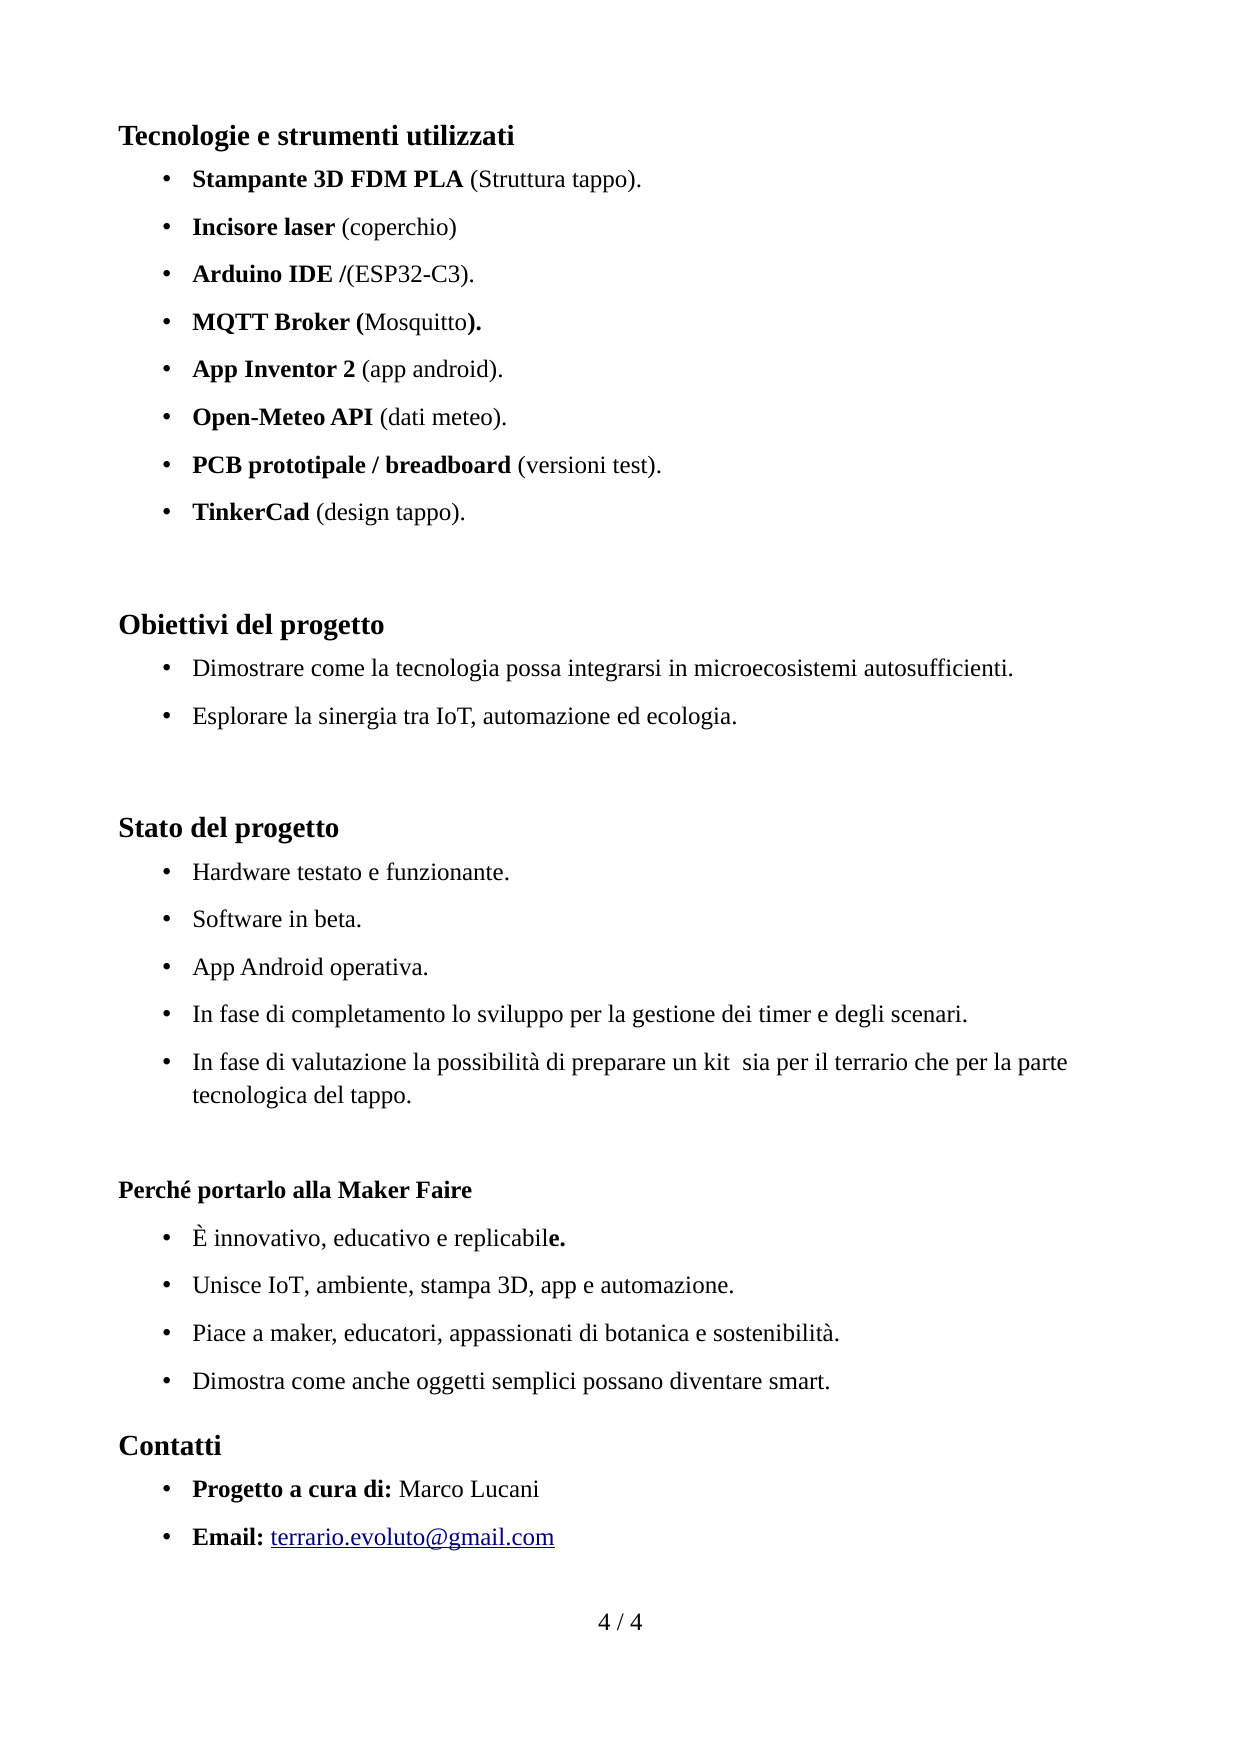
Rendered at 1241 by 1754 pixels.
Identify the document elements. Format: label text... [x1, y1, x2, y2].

list In fase di valutazione la possibilità di preparare un kit sia per il terrario che per la parte tecnologica del tappo. [162, 1047, 1122, 1109]
list Progetto a cura di: Marco Lucani [162, 1474, 1122, 1503]
list Incisore laser (coperchio) [162, 212, 1122, 241]
list Esplorare la sinergia tra IoT, automazione ed ecologia. [162, 701, 1122, 729]
list Email: terrario.evoluto@gmail.com [162, 1522, 1122, 1550]
subtitle Tecnologie e strumenti utilizzati [118, 118, 1122, 152]
list Dimostra come anche oggetti semplici possano diventare smart. [162, 1366, 1122, 1394]
subtitle Contatti [118, 1428, 1122, 1461]
subtitle Obiettivi del progetto [118, 607, 1122, 641]
list Hardware testato e funzionante. [162, 857, 1122, 885]
subtitle Stato del progetto [118, 811, 1122, 844]
list Arduino IDE /(ESP32-C3). [162, 259, 1122, 288]
list Dimostrare come la tecnologia possa integrarsi in microecosistemi autosufficienti. [162, 653, 1122, 682]
text Perché portarlo alla Maker Faire [118, 1175, 1122, 1204]
list MQTT Broker (Mosquitto). [162, 307, 1122, 336]
list Unisce IoT, ambiente, stampa 3D, app e automazione. [162, 1271, 1122, 1299]
list App Inventor 2 (app android). [162, 354, 1122, 383]
list Software in beta. [162, 904, 1122, 933]
list In fase di completamento lo sviluppo per la gestione dei timer e degli scenari. [162, 999, 1122, 1028]
list PCB prototipale / breadboard (versioni test). [162, 450, 1122, 478]
list Piace a maker, educatori, appassionati di botanica e sostenibilità. [162, 1318, 1122, 1347]
list App Android operativa. [162, 952, 1122, 981]
list Open-Meteo API (dati meteo). [162, 402, 1122, 431]
list TinkerCad (design tappo). [162, 497, 1122, 526]
list Stampante 3D FDM PLA (Struttura tappo). [162, 164, 1122, 193]
list È innovativo, educativo e replicabile. [162, 1223, 1122, 1252]
